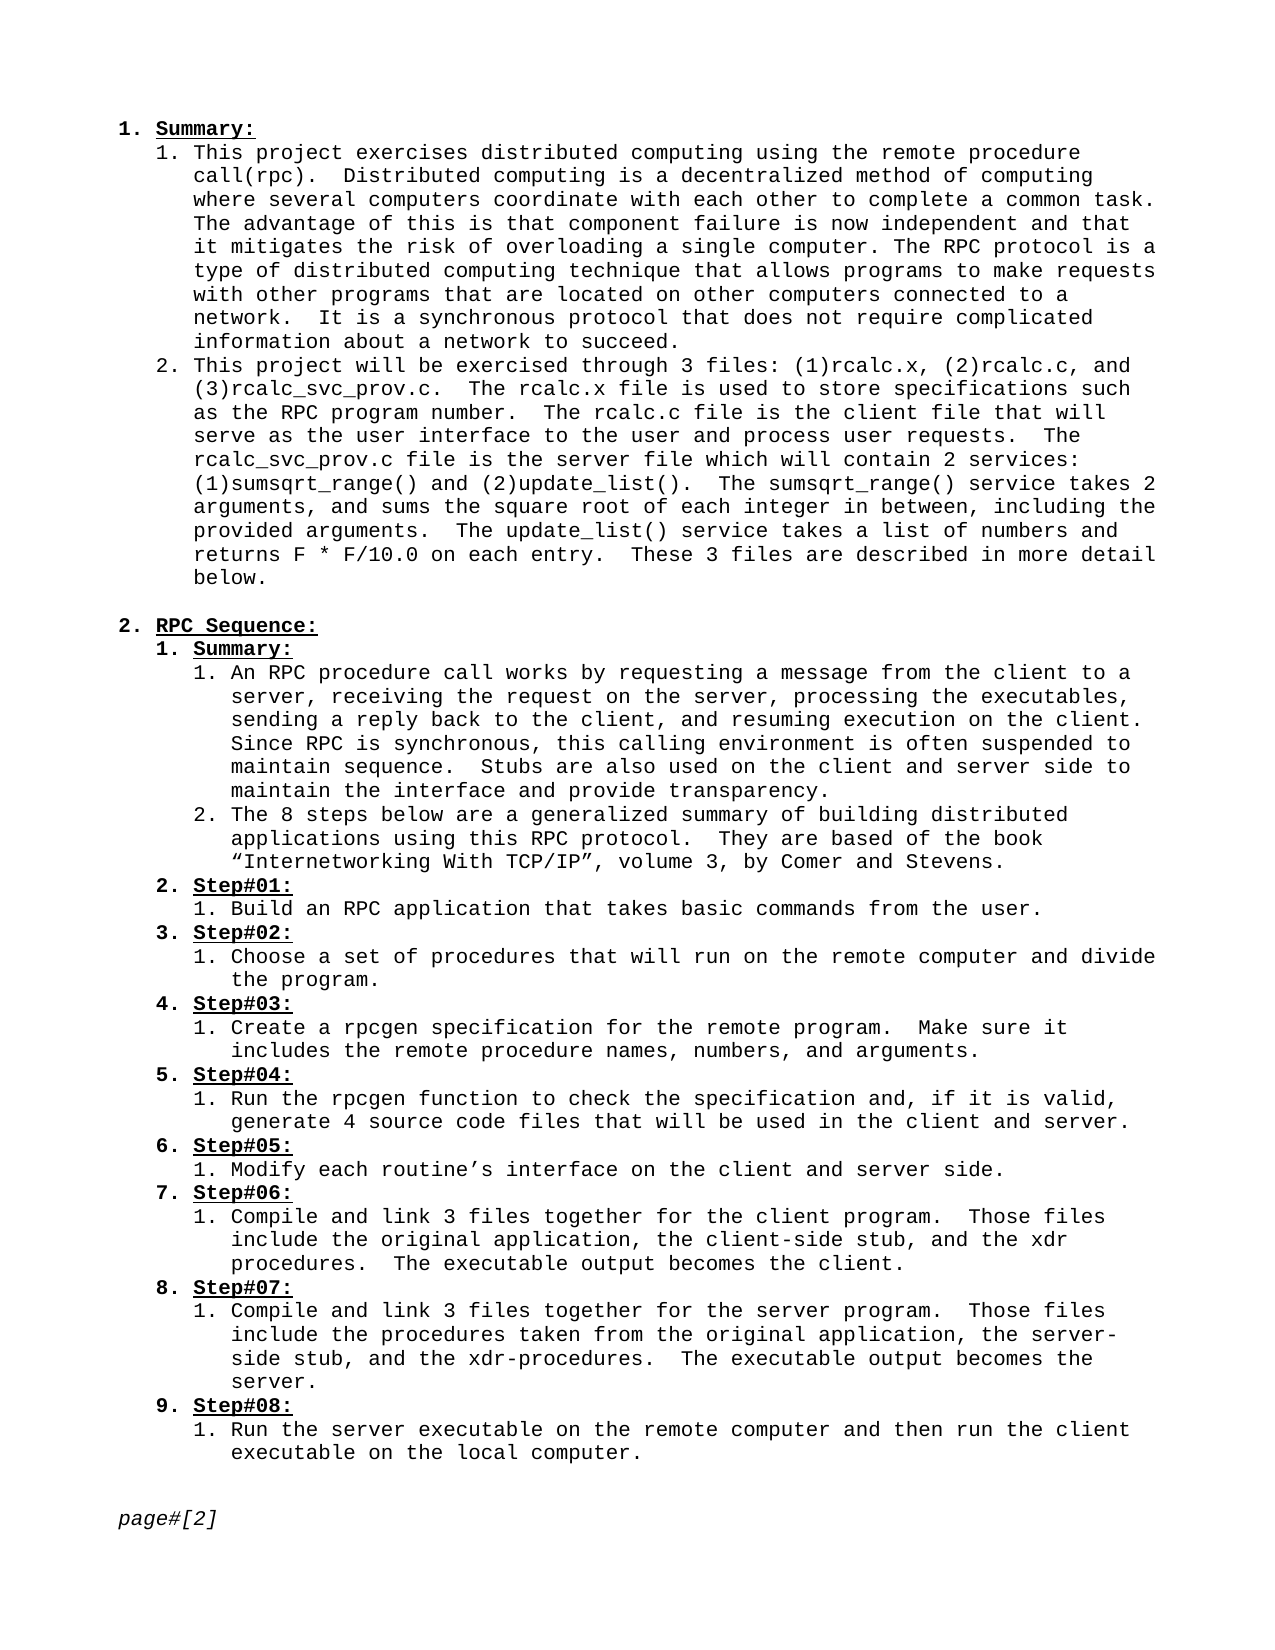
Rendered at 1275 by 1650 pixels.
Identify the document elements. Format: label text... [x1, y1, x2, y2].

list Summary: [156, 638, 1157, 662]
list Step#04: [156, 1064, 1157, 1088]
list Step#02: [156, 922, 1157, 946]
list This project exercises distributed computing using the remote procedure call(rpc). Distributed computing is a decentralized method of computing where several computers coordinate with each other to complete a common task. The advantage of this is that component failure is now independent and that it mitigates the risk of overloading a single computer. The RPC protocol is a type of distributed computing technique that allows programs to make requests with other programs that are located on other computers connected to a network. It is a synchronous protocol that does not require complicated information about a network to succeed. [156, 142, 1157, 354]
list Run the server executable on the remote computer and then run the client executable on the local computer. [193, 1419, 1157, 1466]
list Step#07: [156, 1277, 1157, 1300]
list Step#03: [156, 993, 1157, 1017]
list Choose a set of procedures that will run on the remote computer and divide the program. [193, 946, 1157, 993]
list Step#06: [156, 1182, 1157, 1206]
list Compile and link 3 files together for the client program. Those files include the original application, the client-side stub, and the xdr procedures. The executable output becomes the client. [193, 1206, 1157, 1277]
list Run the rpcgen function to check the specification and, if it is valid, generate 4 source code files that will be used in the client and server. [193, 1088, 1157, 1135]
list This project will be exercised through 3 files: (1)rcalc.x, (2)rcalc.c, and (3)rcalc_svc_prov.c. The rcalc.x file is used to store specifications such as the RPC program number. The rcalc.c file is the client file that will serve as the user interface to the user and process user requests. The rcalc_svc_prov.c file is the server file which will contain 2 services: (1)sumsqrt_range() and (2)update_list(). The sumsqrt_range() service takes 2 arguments, and sums the square root of each integer in between, including the provided arguments. The update_list() service takes a list of numbers and returns F * F/10.0 on each entry. These 3 files are described in more detail below. [156, 354, 1157, 591]
list An RPC procedure call works by requesting a message from the client to a server, receiving the request on the server, processing the executables, sending a reply back to the client, and resuming execution on the client. Since RPC is synchronous, this calling environment is often suspended to maintain sequence. Stubs are also used on the client and server side to maintain the interface and provide transparency. [193, 662, 1157, 804]
list Step#01: [156, 875, 1157, 898]
list Step#05: [156, 1135, 1157, 1158]
list Step#08: [156, 1395, 1157, 1419]
list Build an RPC application that takes basic commands from the user. [193, 898, 1157, 922]
list Compile and link 3 files together for the server program. Those files include the procedures taken from the original application, the server-side stub, and the xdr-procedures. The executable output becomes the server. [193, 1300, 1157, 1395]
list Create a rpcgen specification for the remote program. Make sure it includes the remote procedure names, numbers, and arguments. [193, 1017, 1157, 1064]
list Modify each routine’s interface on the client and server side. [193, 1158, 1157, 1182]
list RPC Sequence: [118, 615, 1157, 638]
list The 8 steps below are a generalized summary of building distributed applications using this RPC protocol. They are based of the book “Internetworking With TCP/IP”, volume 3, by Comer and Stevens. [193, 804, 1157, 875]
list Summary: [118, 118, 1157, 142]
